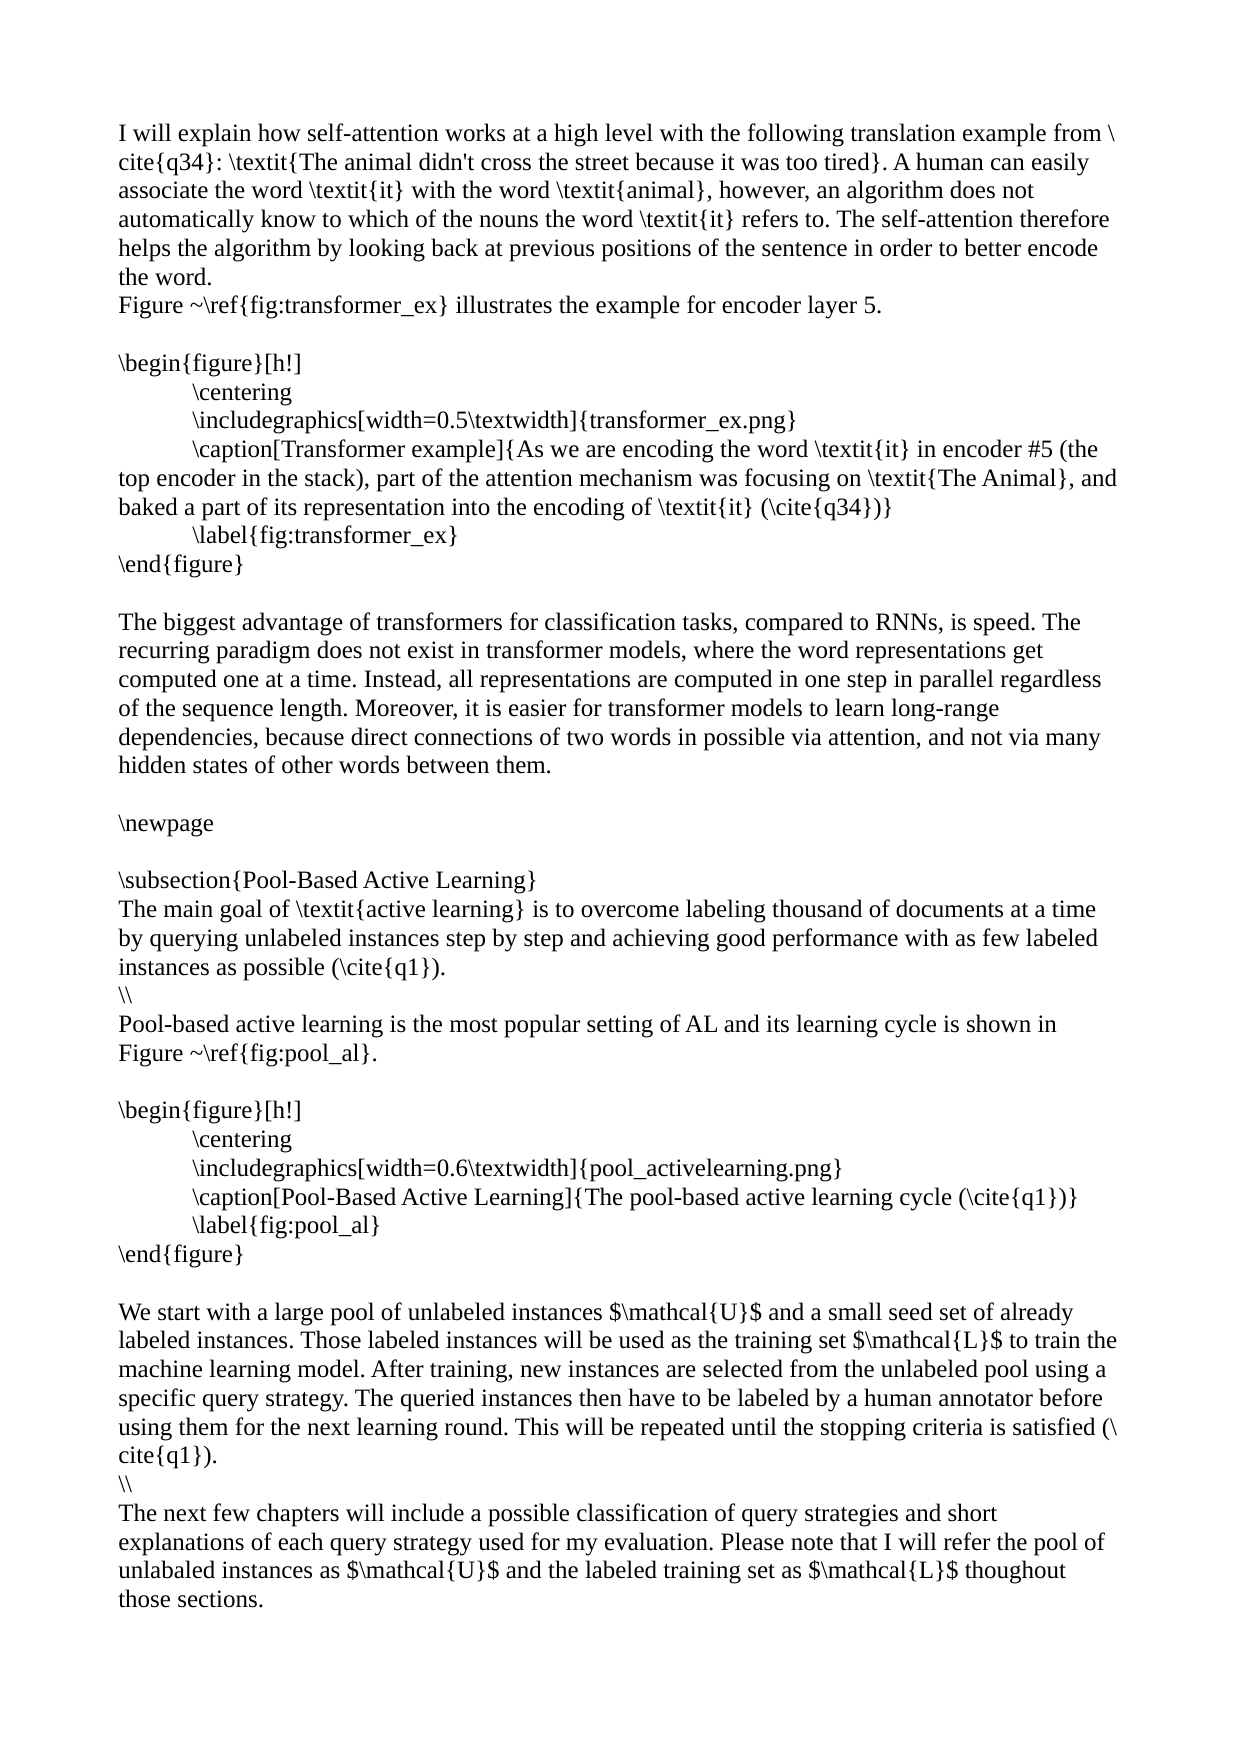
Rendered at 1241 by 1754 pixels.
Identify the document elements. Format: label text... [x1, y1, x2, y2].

text \label{fig:pool_al} [118, 1211, 1122, 1239]
text The main goal of \textit{active learning} is to overcome labeling thousand of documents at a time by querying unlabeled instances step by step and achieving good performance with as few labeled instances as possible (\cite{q1}). [118, 894, 1122, 981]
text Figure ~\ref{fig:transformer_ex} illustrates the example for encoder layer 5. [118, 291, 1122, 319]
text \\ [118, 981, 1122, 1009]
text The biggest advantage of transformers for classification tasks, compared to RNNs, is speed. The recurring paradigm does not exist in transformer models, where the word representations get computed one at a time. Instead, all representations are computed in one step in parallel regardless of the sequence length. Moreover, it is easier for transformer models to learn long-range dependencies, because direct connections of two words in possible via attention, and not via many hidden states of other words between them. [118, 607, 1122, 779]
text \centering [118, 377, 1122, 406]
text \includegraphics[width=0.5\textwidth]{transformer_ex.png} [118, 406, 1122, 434]
text \newpage [118, 808, 1122, 837]
text \centering [118, 1124, 1122, 1153]
text \\ [118, 1469, 1122, 1498]
text \caption[Transformer example]{As we are encoding the word \textit{it} in encoder #5 (the top encoder in the stack), part of the attention mechanism was focusing on \textit{The Animal}, and baked a part of its representation into the encoding of \textit{it} (\cite{q34})} [118, 434, 1122, 521]
text \caption[Pool-Based Active Learning]{The pool-based active learning cycle (\cite{q1})} [118, 1182, 1122, 1211]
text \end{figure} [118, 549, 1122, 578]
text \subsection{Pool-Based Active Learning} [118, 866, 1122, 894]
text \begin{figure}[h!] [118, 348, 1122, 377]
text \begin{figure}[h!] [118, 1096, 1122, 1124]
text We start with a large pool of unlabeled instances $\mathcal{U}$ and a small seed set of already labeled instances. Those labeled instances will be used as the training set $\mathcal{L}$ to train the machine learning model. After training, new instances are selected from the unlabeled pool using a specific query strategy. The queried instances then have to be labeled by a human annotator before using them for the next learning round. This will be repeated until the stopping criteria is satisfied (\cite{q1}). [118, 1297, 1122, 1469]
text I will explain how self-attention works at a high level with the following translation example from \cite{q34}: \textit{The animal didn't cross the street because it was too tired}. A human can easily associate the word \textit{it} with the word \textit{animal}, however, an algorithm does not automatically know to which of the nouns the word \textit{it} refers to. The self-attention therefore helps the algorithm by looking back at previous positions of the sentence in order to better encode the word. [118, 118, 1122, 291]
text \includegraphics[width=0.6\textwidth]{pool_activelearning.png} [118, 1153, 1122, 1182]
text Pool-based active learning is the most popular setting of AL and its learning cycle is shown in Figure ~\ref{fig:pool_al}. [118, 1009, 1122, 1067]
text \label{fig:transformer_ex} [118, 521, 1122, 549]
text The next few chapters will include a possible classification of query strategies and short explanations of each query strategy used for my evaluation. Please note that I will refer the pool of unlabaled instances as $\mathcal{U}$ and the labeled training set as $\mathcal{L}$ thoughout those sections. [118, 1498, 1122, 1613]
text \end{figure} [118, 1239, 1122, 1268]
